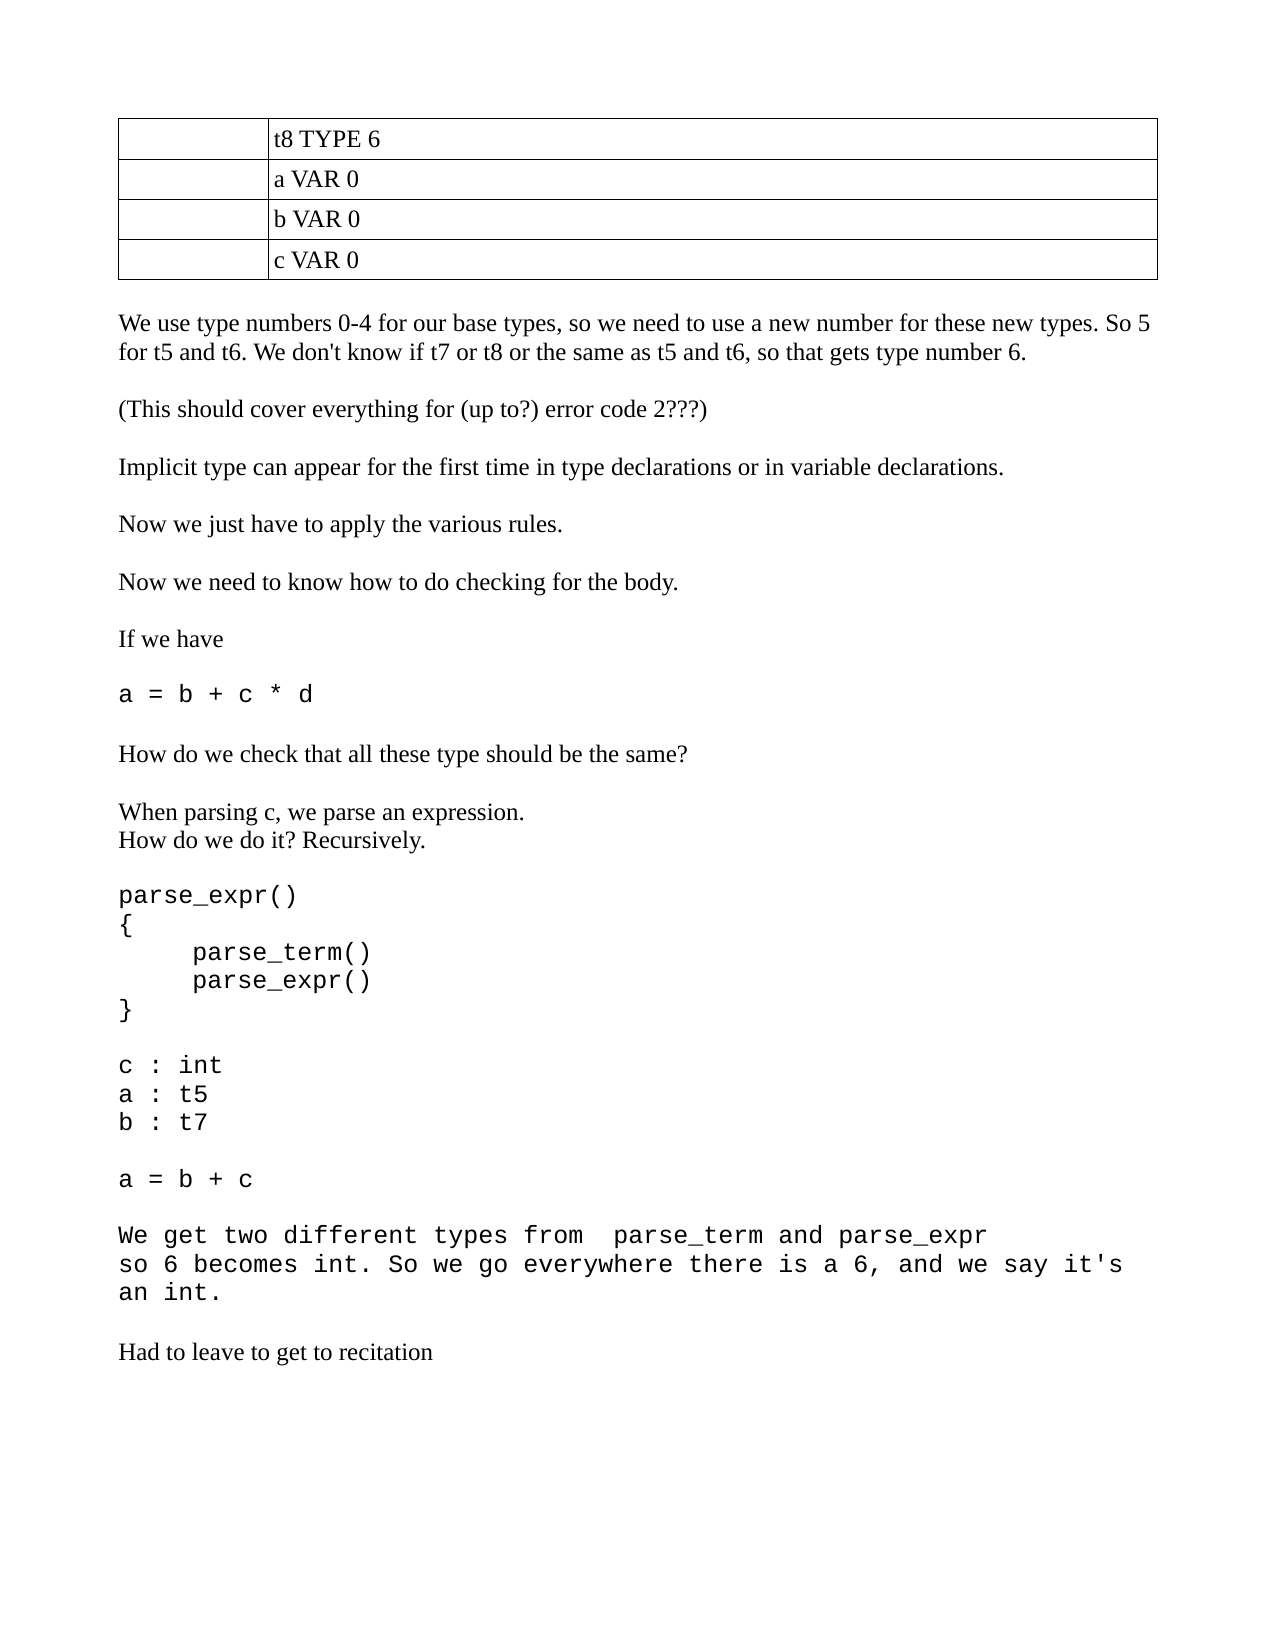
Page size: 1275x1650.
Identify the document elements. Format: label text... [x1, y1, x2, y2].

text { [118, 911, 1157, 939]
text When parsing c, we parse an expression. [118, 797, 1157, 825]
text How do we check that all these type should be the same? [118, 739, 1157, 768]
text a = b + c * d [118, 682, 1157, 710]
text a = b + c [118, 1166, 1157, 1194]
text Now we need to know how to do checking for the body. [118, 567, 1157, 596]
table_cell [119, 119, 268, 158]
text a : t5 [118, 1081, 1157, 1109]
text Had to leave to get to recitation [118, 1337, 1157, 1365]
table_cell [119, 160, 268, 199]
table_cell c VAR 0 [269, 240, 1157, 279]
table_cell [119, 200, 268, 239]
text } [118, 996, 1157, 1024]
text parse_expr() [118, 968, 1157, 996]
text If we have [118, 624, 1157, 653]
text b : t7 [118, 1109, 1157, 1138]
text so 6 becomes int. So we go everywhere there is a 6, and we say it's an int. [118, 1251, 1157, 1308]
text parse_expr() [118, 883, 1157, 911]
text We get two different types from parse_term and parse_expr [118, 1223, 1157, 1251]
text How do we do it? Recursively. [118, 825, 1157, 854]
text parse_term() [118, 939, 1157, 968]
text (This should cover everything for (up to?) error code 2???) [118, 394, 1157, 423]
text c : int [118, 1053, 1157, 1081]
table_cell a VAR 0 [269, 160, 1157, 199]
text We use type numbers 0-4 for our base types, so we need to use a new number for these new types. So 5 for t5 and t6. We don't know if t7 or t8 or the same as t5 and t6, so that gets type number 6. [118, 308, 1157, 366]
table_cell t8 TYPE 6 [269, 119, 1157, 158]
text Now we just have to apply the various rules. [118, 509, 1157, 538]
table_cell [119, 240, 268, 279]
text Implicit type can appear for the first time in type declarations or in variable declarations. [118, 452, 1157, 481]
table_cell b VAR 0 [269, 200, 1157, 239]
